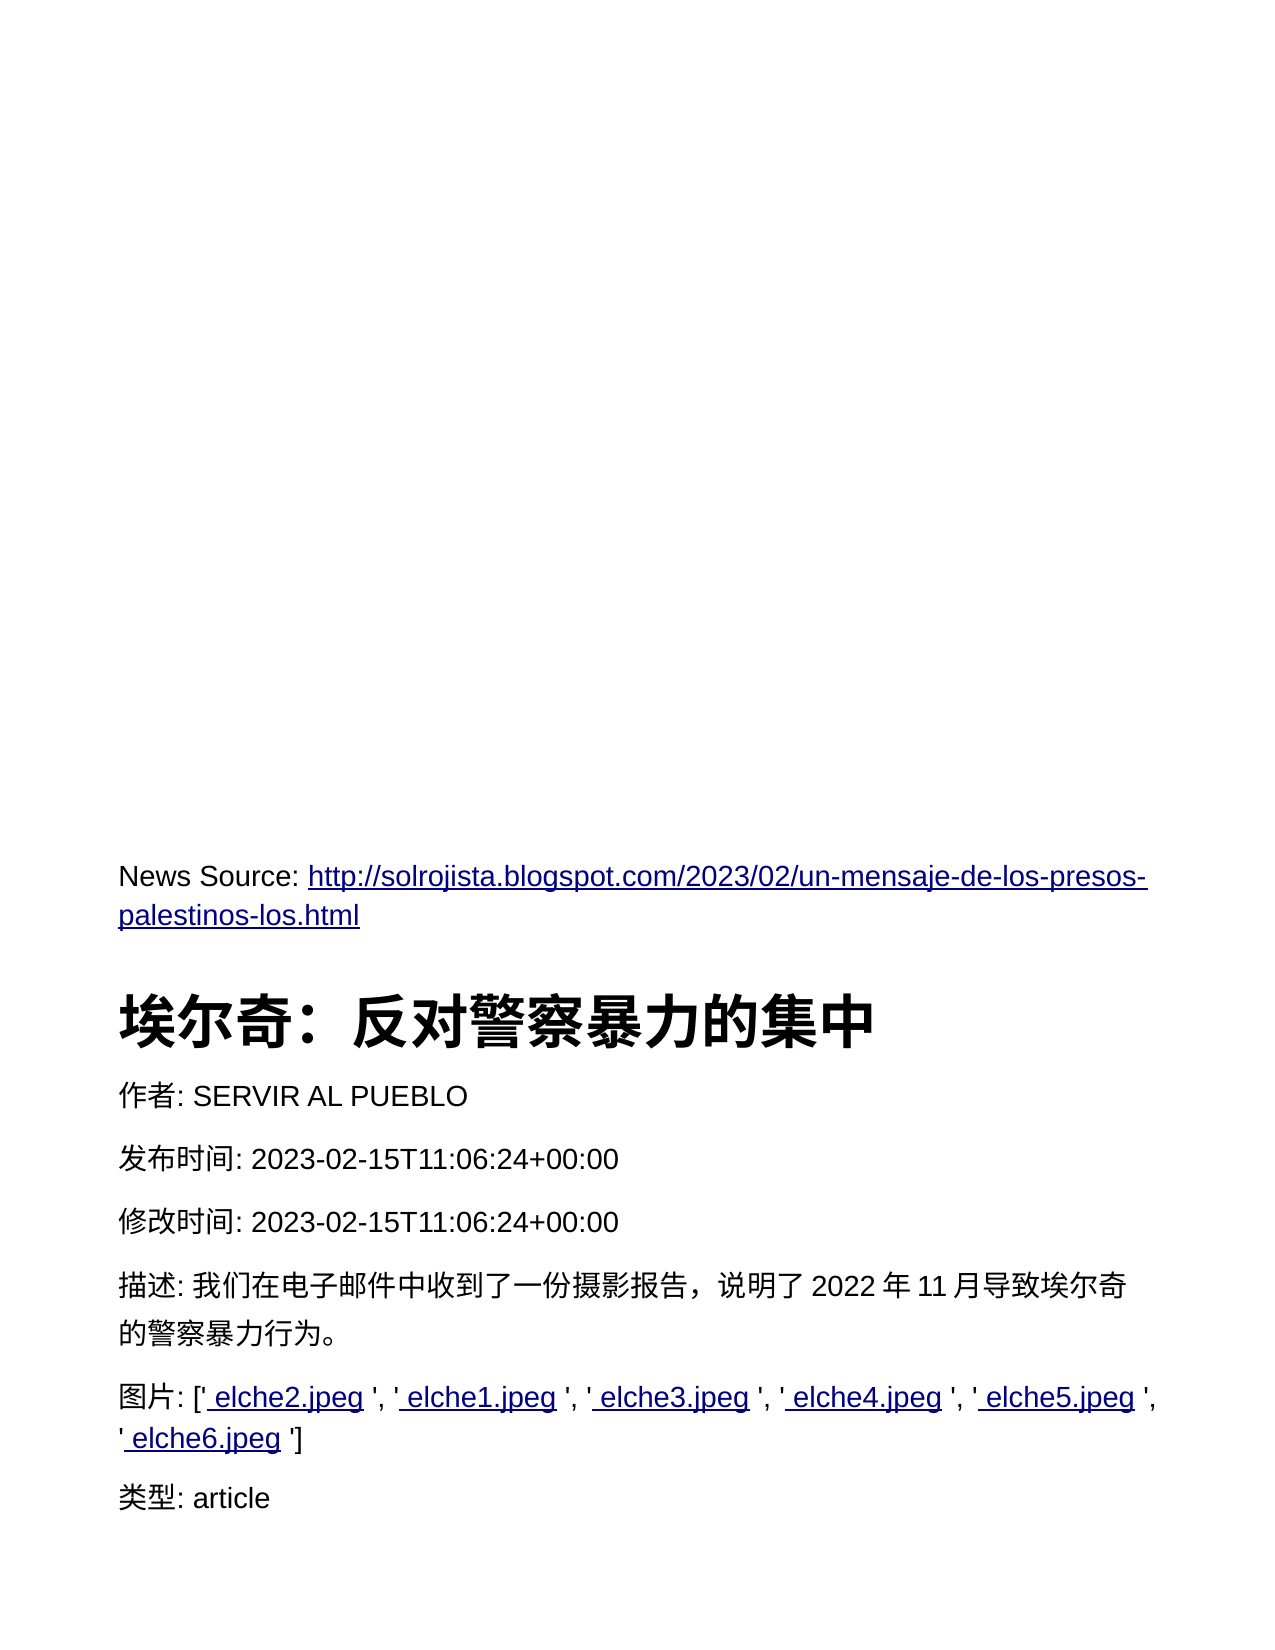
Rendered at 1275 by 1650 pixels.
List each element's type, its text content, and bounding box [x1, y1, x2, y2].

text 描述: 我们在电子邮件中收到了一份摄影报告，说明了2022年11月导致埃尔奇的警察暴力行为。 [118, 1262, 1157, 1353]
text News Source: http://solrojista.blogspot.com/2023/02/un-mensaje-de-los-presos-palestinos-los.html [118, 859, 1157, 931]
text 作者: SERVIR AL PUEBLO [118, 1073, 1157, 1115]
text 发布时间: 2023-02-15T11:06:24+00:00 [118, 1136, 1157, 1178]
text 类型: article [118, 1474, 1157, 1517]
subtitle 埃尔奇：反对警察暴力的集中 [118, 976, 1157, 1060]
text 图片: [' elche2.jpeg ', ' elche1.jpeg ', ' elche3.jpeg ', ' elche4.jpeg ', ' elche5.jpeg ', ' elche6.jpeg '] [118, 1374, 1157, 1455]
text 修改时间: 2023-02-15T11:06:24+00:00 [118, 1199, 1157, 1241]
